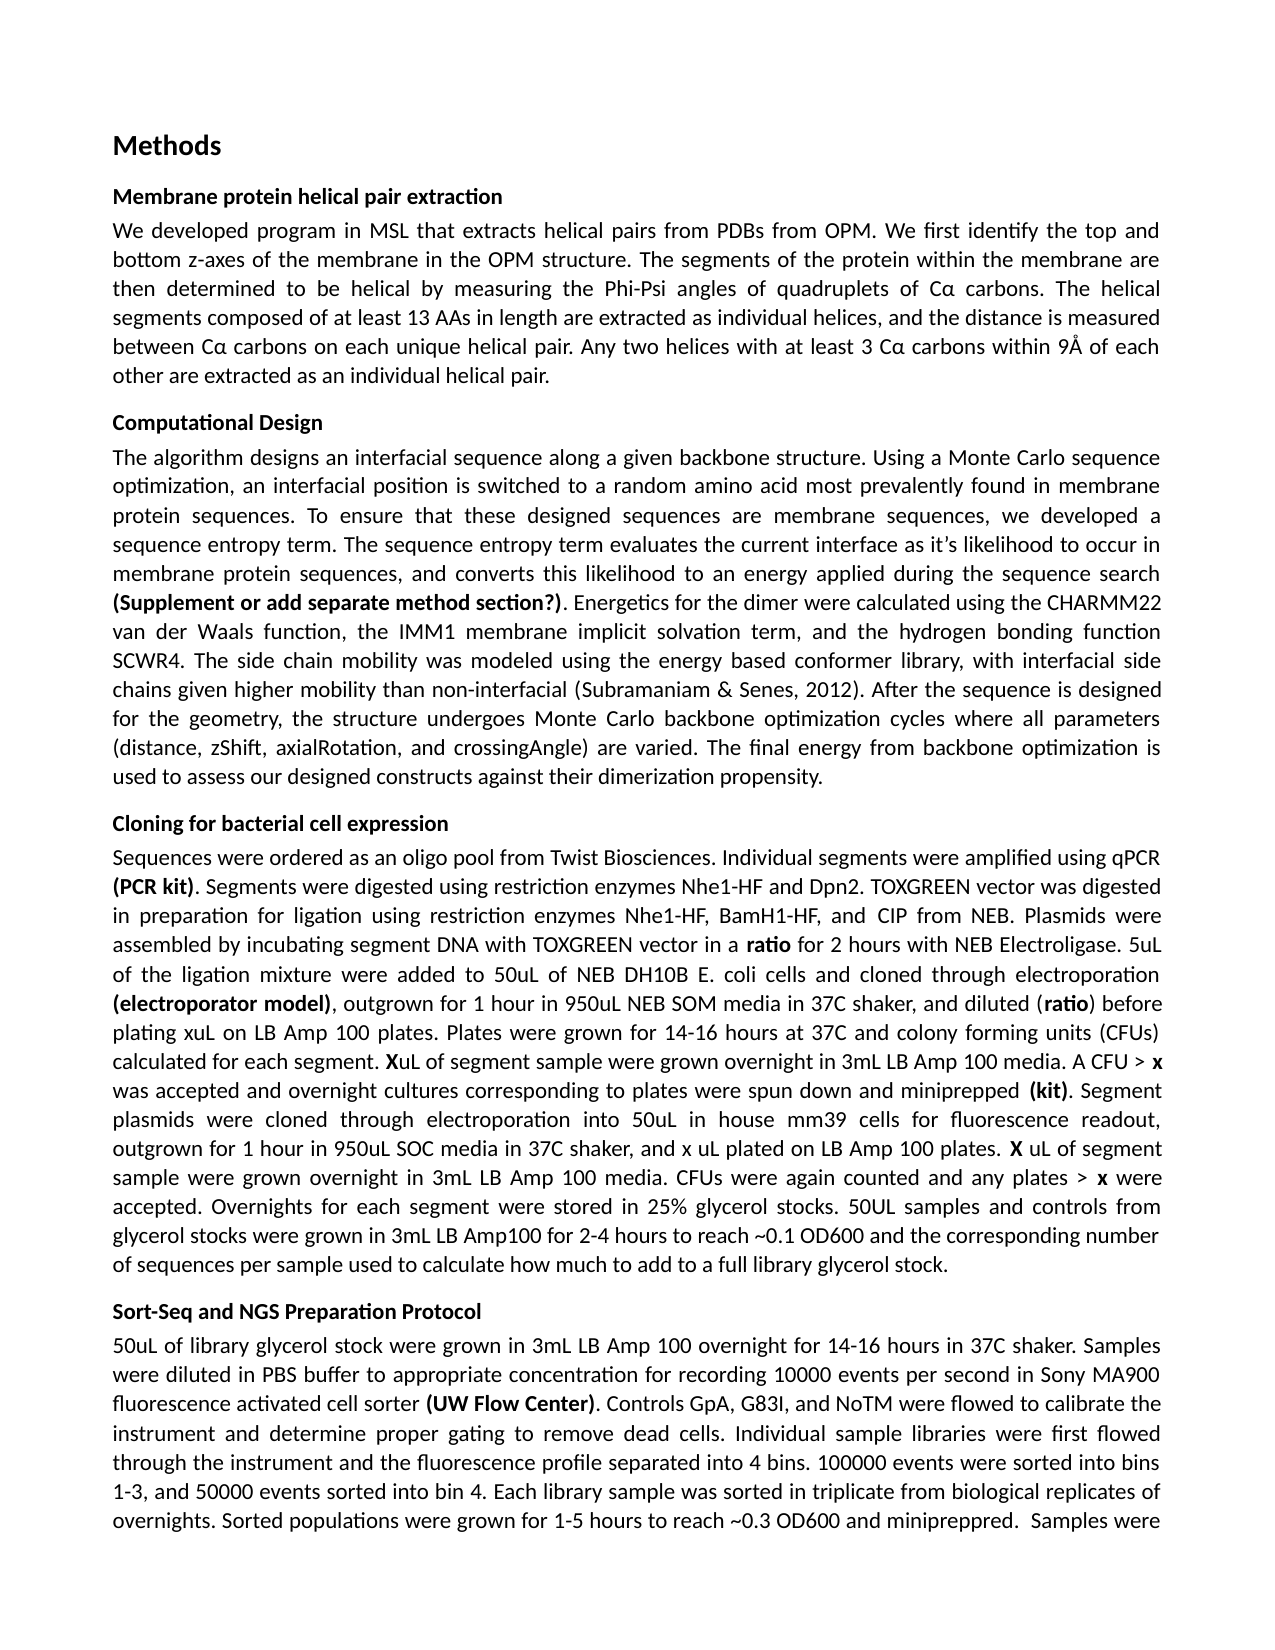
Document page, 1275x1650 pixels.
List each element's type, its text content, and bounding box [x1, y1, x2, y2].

text We developed program in MSL that extracts helical pairs from PDBs from OPM. We first identify the top and bottom z-axes of the membrane in the OPM structure. The segments of the protein within the membrane are then determined to be helical by measuring the Phi-Psi angles of quadruplets of Cα carbons. The helical segments composed of at least 13 AAs in length are extracted as individual helices, and the distance is measured between Cα carbons on each unique helical pair. Any two helices with at least 3 Cα carbons within 9Å of each other are extracted as an individual helical pair. [112, 216, 1162, 389]
subtitle Membrane protein helical pair extraction [112, 182, 1162, 210]
subtitle Computational Design [112, 408, 1162, 437]
subtitle Sort-Seq and NGS Preparation Protocol [112, 1297, 1162, 1325]
subtitle Methods [112, 127, 1162, 163]
subtitle Cloning for bacterial cell expression [112, 809, 1162, 837]
text The algorithm designs an interfacial sequence along a given backbone structure. Using a Monte Carlo sequence optimization, an interfacial position is switched to a random amino acid most prevalently found in membrane protein sequences. To ensure that these designed sequences are membrane sequences, we developed a sequence entropy term. The sequence entropy term evaluates the current interface as it’s likelihood to occur in membrane protein sequences, and converts this likelihood to an energy applied during the sequence search (Supplement or add separate method section?). Energetics for the dimer were calculated using the CHARMM22 van der Waals function, the IMM1 membrane implicit solvation term, and the hydrogen bonding function SCWR4. The side chain mobility was modeled using the energy based conformer library, with interfacial side chains given higher mobility than non-interfacial (Subramaniam & Senes, 2012). After the sequence is designed for the geometry, the structure undergoes Monte Carlo backbone optimization cycles where all parameters (distance, zShift, axialRotation, and crossingAngle) are varied. The final energy from backbone optimization is used to assess our designed constructs against their dimerization propensity. [112, 443, 1162, 790]
text Sequences were ordered as an oligo pool from Twist Biosciences. Individual segments were amplified using qPCR (PCR kit). Segments were digested using restriction enzymes Nhe1-HF and Dpn2. TOXGREEN vector was digested in preparation for ligation using restriction enzymes Nhe1-HF, BamH1-HF, and CIP from NEB. Plasmids were assembled by incubating segment DNA with TOXGREEN vector in a ratio for 2 hours with NEB Electroligase. 5uL of the ligation mixture were added to 50uL of NEB DH10B E. coli cells and cloned through electroporation (electroporator model), outgrown for 1 hour in 950uL NEB SOM media in 37C shaker, and diluted (ratio) before plating xuL on LB Amp 100 plates. Plates were grown for 14-16 hours at 37C and colony forming units (CFUs) calculated for each segment. XuL of segment sample were grown overnight in 3mL LB Amp 100 media. A CFU > x was accepted and overnight cultures corresponding to plates were spun down and miniprepped (kit). Segment plasmids were cloned through electroporation into 50uL in house mm39 cells for fluorescence readout, outgrown for 1 hour in 950uL SOC media in 37C shaker, and x uL plated on LB Amp 100 plates. X uL of segment sample were grown overnight in 3mL LB Amp 100 media. CFUs were again counted and any plates > x were accepted. Overnights for each segment were stored in 25% glycerol stocks. 50UL samples and controls from glycerol stocks were grown in 3mL LB Amp100 for 2-4 hours to reach ~0.1 OD600 and the corresponding number of sequences per sample used to calculate how much to add to a full library glycerol stock. [112, 843, 1162, 1278]
text 50uL of library glycerol stock were grown in 3mL LB Amp 100 overnight for 14-16 hours in 37C shaker. Samples were diluted in PBS buffer to appropriate concentration for recording 10000 events per second in Sony MA900 fluorescence activated cell sorter (UW Flow Center). Controls GpA, G83I, and NoTM were flowed to calibrate the instrument and determine proper gating to remove dead cells. Individual sample libraries were first flowed through the instrument and the fluorescence profile separated into 4 bins. 100000 events were sorted into bins 1-3, and 50000 events sorted into bin 4. Each library sample was sorted in triplicate from biological replicates of overnights. Sorted populations were grown for 1-5 hours to reach ~0.3 OD600 and minipreppred. Samples were [112, 1331, 1162, 1534]
